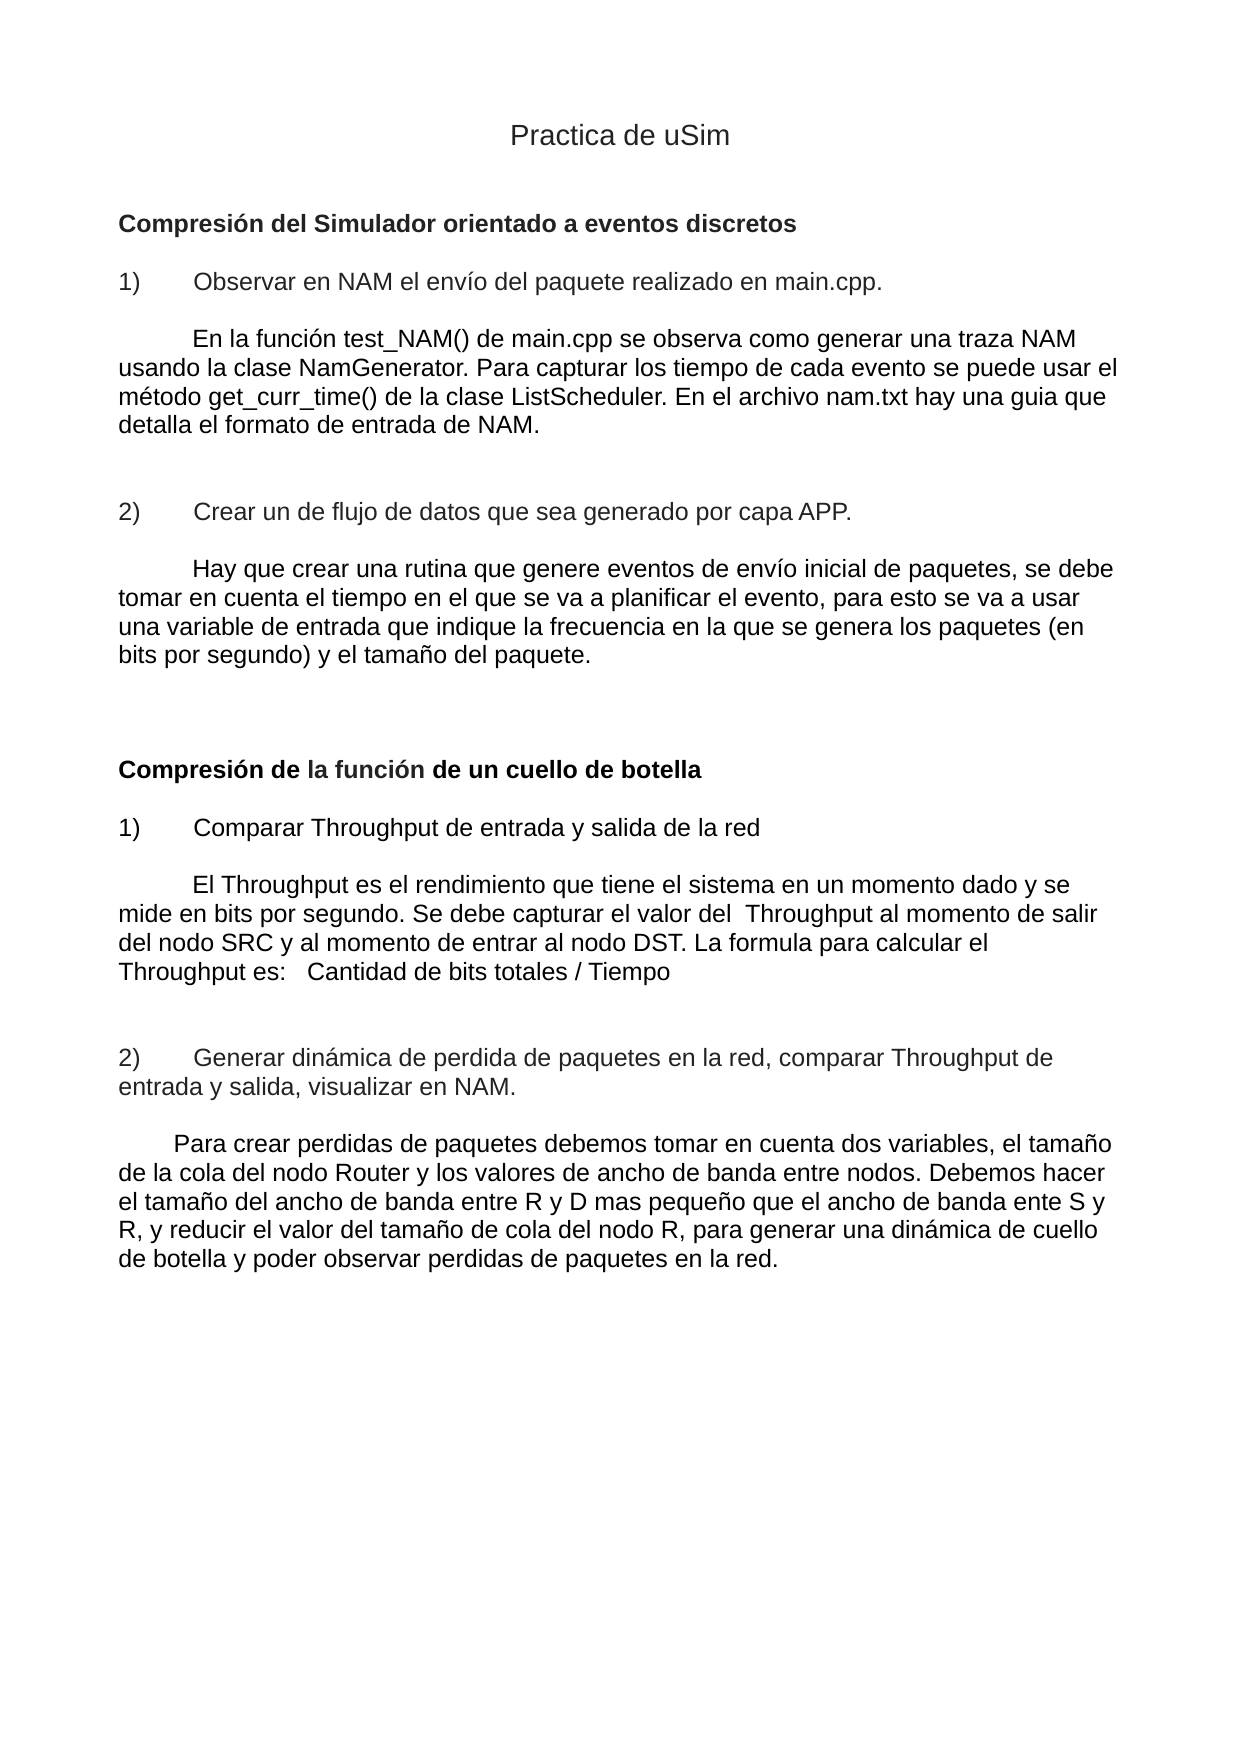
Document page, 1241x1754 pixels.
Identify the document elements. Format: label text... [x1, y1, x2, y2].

text En la función test_NAM() de main.cpp se observa como generar una traza NAM usando la clase NamGenerator. Para capturar los tiempo de cada evento se puede usar el método get_curr_time() de la clase ListScheduler. En el archivo nam.txt hay una guia que detalla el formato de entrada de NAM. [118, 324, 1122, 439]
list Generar dinámica de perdida de paquetes en la red, comparar Throughput de entrada y salida, visualizar en NAM. [118, 1043, 1122, 1100]
list Crear un de flujo de datos que sea generado por capa APP. [118, 497, 1122, 525]
text Practica de uSim [118, 118, 1122, 152]
list Observar en NAM el envío del paquete realizado en main.cpp. [118, 267, 1122, 295]
text Para crear perdidas de paquetes debemos tomar en cuenta dos variables, el tamaño de la cola del nodo Router y los valores de ancho de banda entre nodos. Debemos hacer el tamaño del ancho de banda entre R y D mas pequeño que el ancho de banda ente S y R, y reducir el valor del tamaño de cola del nodo R, para generar una dinámica de cuello de botella y poder observar perdidas de paquetes en la red. [118, 1129, 1122, 1273]
text Compresión de la función de un cuello de botella [118, 755, 1122, 784]
list Comparar Throughput de entrada y salida de la red [118, 813, 1122, 842]
text El Throughput es el rendimiento que tiene el sistema en un momento dado y se mide en bits por segundo. Se debe capturar el valor del Throughput al momento de salir del nodo SRC y al momento de entrar al nodo DST. La formula para calcular el Throughput es: Cantidad de bits totales / Tiempo [118, 870, 1122, 985]
text Hay que crear una rutina que genere eventos de envío inicial de paquetes, se debe tomar en cuenta el tiempo en el que se va a planificar el evento, para esto se va a usar una variable de entrada que indique la frecuencia en la que se genera los paquetes (en bits por segundo) y el tamaño del paquete. [118, 554, 1122, 669]
text Compresión del Simulador orientado a eventos discretos [118, 209, 1122, 238]
